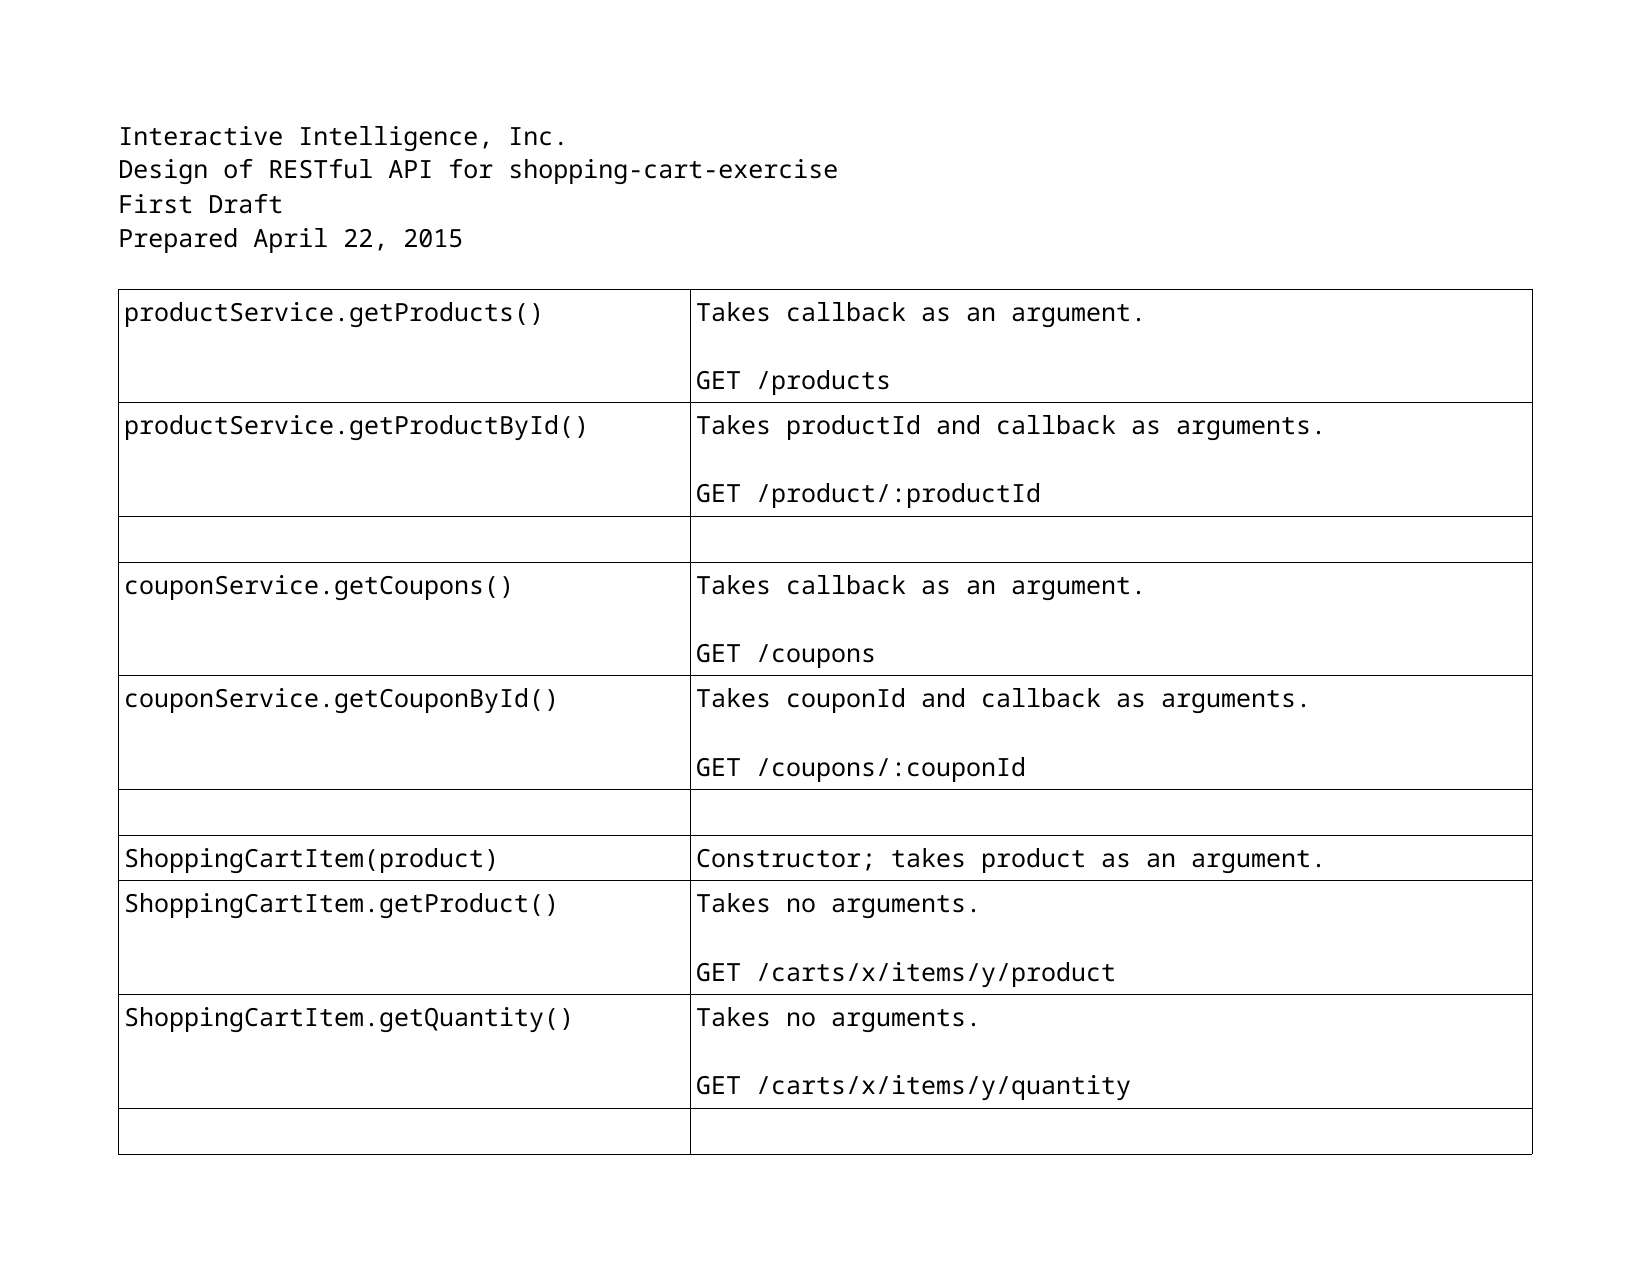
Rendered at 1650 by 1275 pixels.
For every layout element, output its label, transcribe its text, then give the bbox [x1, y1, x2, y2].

table_cell Constructor; takes product as an argument. [691, 836, 1532, 880]
table_cell ShoppingCartItem(product) [119, 836, 690, 880]
text Prepared April 22, 2015 [118, 220, 1532, 254]
table_header Takes callback as an argument. GET /products [691, 290, 1532, 402]
table_cell Takes productId and callback as arguments. GET /product/:productId [691, 403, 1532, 516]
table_cell ShoppingCartItem.getQuantity() [119, 995, 690, 1108]
text First Draft [118, 186, 1532, 220]
table_cell productService.getProductById() [119, 403, 690, 516]
table_cell [119, 517, 690, 562]
table_cell Takes no arguments. GET /carts/x/items/y/product [691, 881, 1532, 994]
text Design of RESTful API for shopping-cart-exercise [118, 152, 1532, 186]
text Interactive Intelligence, Inc. [118, 118, 1532, 152]
table_cell Takes no arguments. GET /carts/x/items/y/quantity [691, 995, 1532, 1108]
table_cell [691, 517, 1532, 562]
table_cell Takes callback as an argument. GET /coupons [691, 563, 1532, 675]
table_cell [119, 1109, 690, 1153]
table_cell [691, 790, 1532, 835]
table_header productService.getProducts() [119, 290, 690, 402]
table_cell [119, 790, 690, 835]
table_cell couponService.getCoupons() [119, 563, 690, 675]
table_cell Takes couponId and callback as arguments. GET /coupons/:couponId [691, 676, 1532, 789]
table_cell [691, 1109, 1532, 1153]
table_cell ShoppingCartItem.getProduct() [119, 881, 690, 994]
table_cell couponService.getCouponById() [119, 676, 690, 789]
